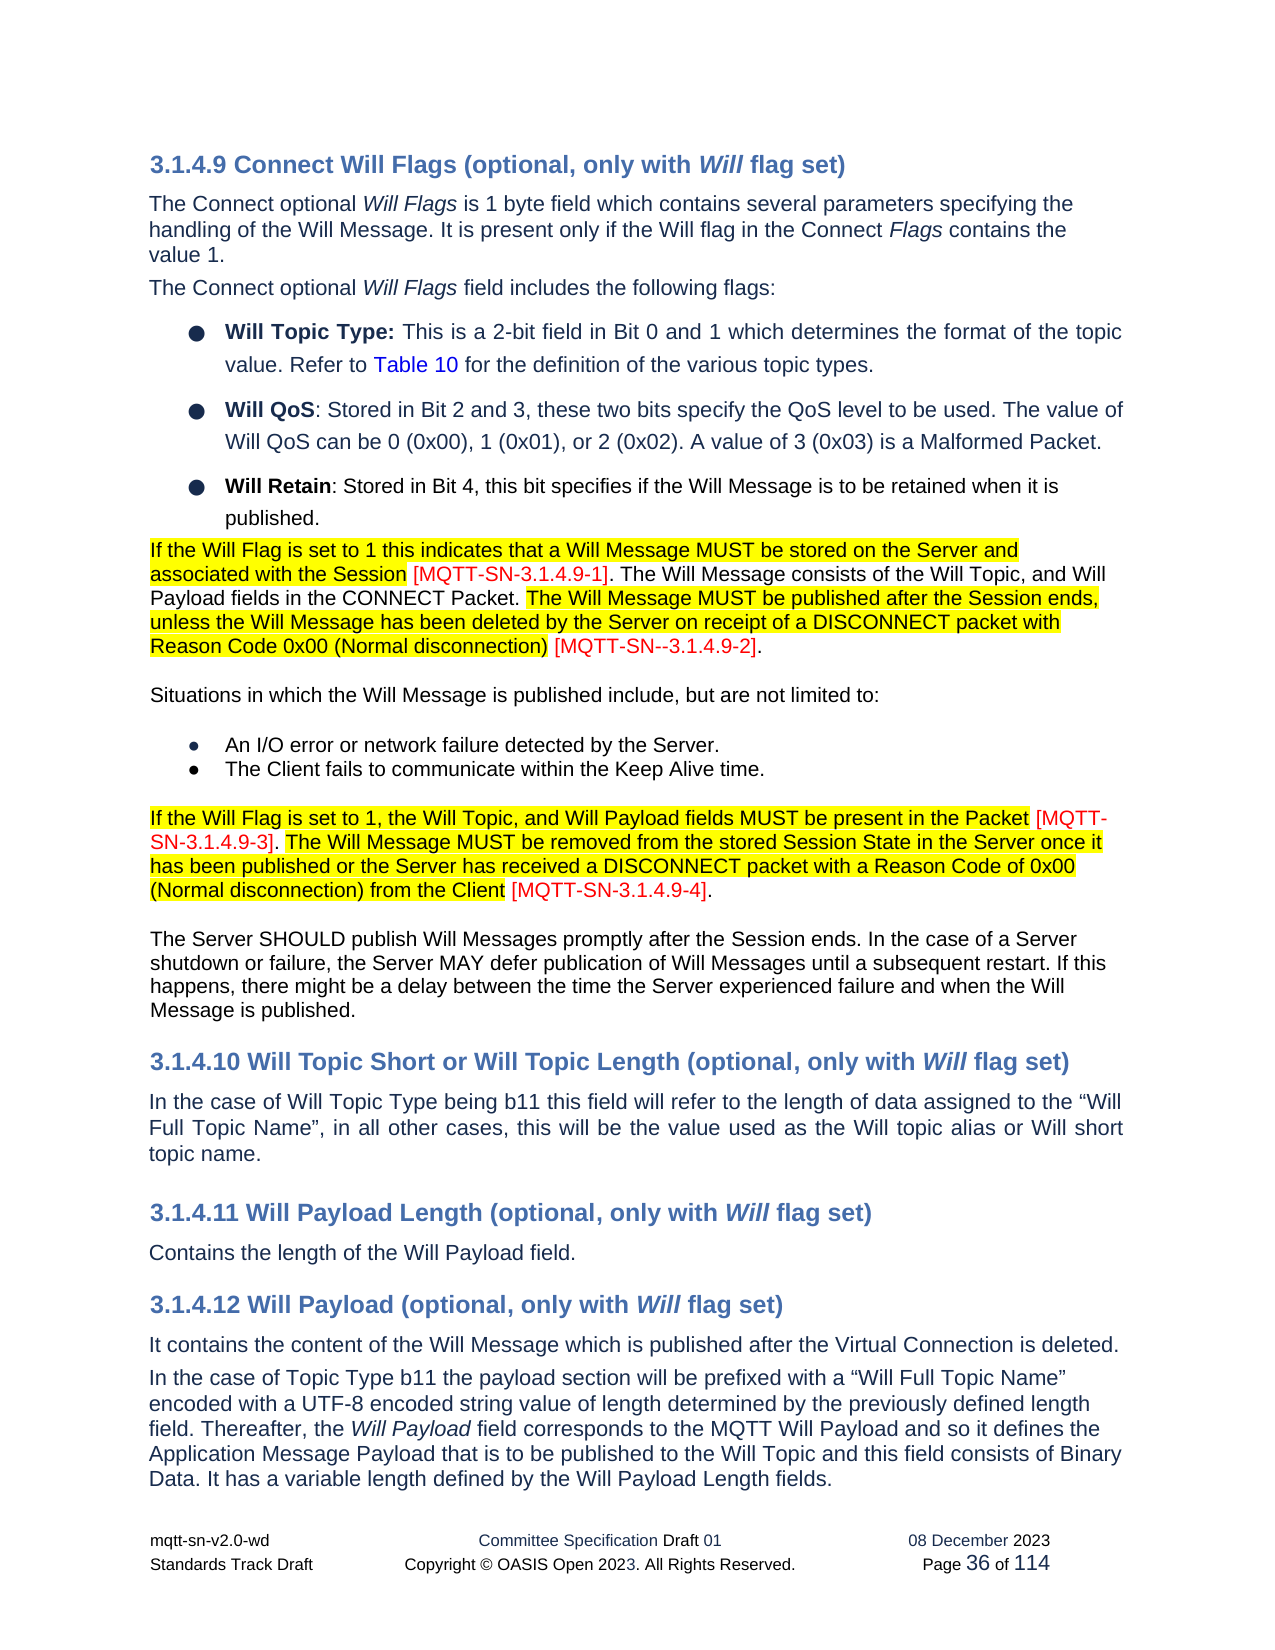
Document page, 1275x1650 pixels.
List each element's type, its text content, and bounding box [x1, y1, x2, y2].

list Will Topic Type: This is a 2-bit field in Bit 0 and 1 which determines the format of the topic value. Refer to Table 10 for the definition of the various topic types. [187, 309, 1124, 377]
text If the Will Flag is set to 1, the Will Topic, and Will Payload fields MUST be present in the Packet [MQTT-SN-3.1.4.9-3]. The Will Message MUST be removed from the stored Session State in the Server once it has been published or the Server has received a DISCONNECT packet with a Reason Code of 0x00 (Normal disconnection) from the Client [MQTT-SN-3.1.4.9-4]. [150, 806, 1125, 901]
text The Connect optional Will Flags field includes the following flags: [148, 275, 1124, 300]
text If the Will Flag is set to 1 this indicates that a Will Message MUST be stored on the Server and associated with the Session [MQTT-SN-3.1.4.9-1]. The Will Message consists of the Will Topic, and Will Payload fields in the CONNECT Packet. The Will Message MUST be published after the Session ends, unless the Will Message has been deleted by the Server on receipt of a DISCONNECT packet with Reason Code 0x00 (Normal disconnection) [MQTT-SN--3.1.4.9-2]. [150, 538, 1124, 657]
subtitle 3.1.4.10 Will Topic Short or Will Topic Length (optional, only with Will flag set) [150, 1047, 1124, 1076]
text In the case of Topic Type b11 the payload section will be prefixed with a “Will Full Topic Name” encoded with a UTF-8 encoded string value of length determined by the previously defined length field. Thereafter, the Will Payload field corresponds to the MQTT Will Payload and so it defines the Application Message Payload that is to be published to the Will Topic and this field consists of Binary Data. It has a variable length defined by the Will Payload Length fields. [148, 1365, 1124, 1491]
text It contains the content of the Will Message which is published after the Virtual Connection is deleted. [148, 1332, 1124, 1357]
list An I/O error or network failure detected by the Server. [187, 731, 1125, 757]
list The Client fails to communicate within the Keep Alive time. [187, 757, 1125, 781]
text Contains the length of the Will Payload field. [148, 1239, 1124, 1265]
text The Connect optional Will Flags is 1 byte field which contains several parameters specifying the handling of the Will Message. It is present only if the Will flag in the Connect Flags contains the value 1. [148, 191, 1124, 267]
text The Server SHOULD publish Will Messages promptly after the Session ends. In the case of a Server shutdown or failure, the Server MAY defer publication of Will Messages until a subsequent restart. If this happens, there might be a delay between the time the Server experienced failure and when the Will Message is published. [150, 926, 1125, 1022]
list Will Retain: Stored in Bit 4, this bit specifies if the Will Message is to be retained when it is published. [187, 463, 1124, 529]
subtitle 3.1.4.12 Will Payload (optional, only with Will flag set) [150, 1290, 1124, 1319]
subtitle 3.1.4.9 Connect Will Flags (optional, only with Will flag set) [150, 150, 1124, 179]
text In the case of Will Topic Type being b11 this field will refer to the length of data assigned to the “Will Full Topic Name”, in all other cases, this will be the value used as the Will topic alias or Will short topic name. [148, 1088, 1124, 1166]
list Will QoS: Stored in Bit 2 and 3, these two bits specify the QoS level to be used. The value of Will QoS can be 0 (0x00), 1 (0x01), or 2 (0x02). A value of 3 (0x03) is a Malformed Packet. [187, 386, 1124, 454]
subtitle 3.1.4.11 Will Payload Length (optional, only with Will flag set) [150, 1198, 1124, 1227]
text Situations in which the Will Message is published include, but are not limited to: [150, 682, 1125, 706]
